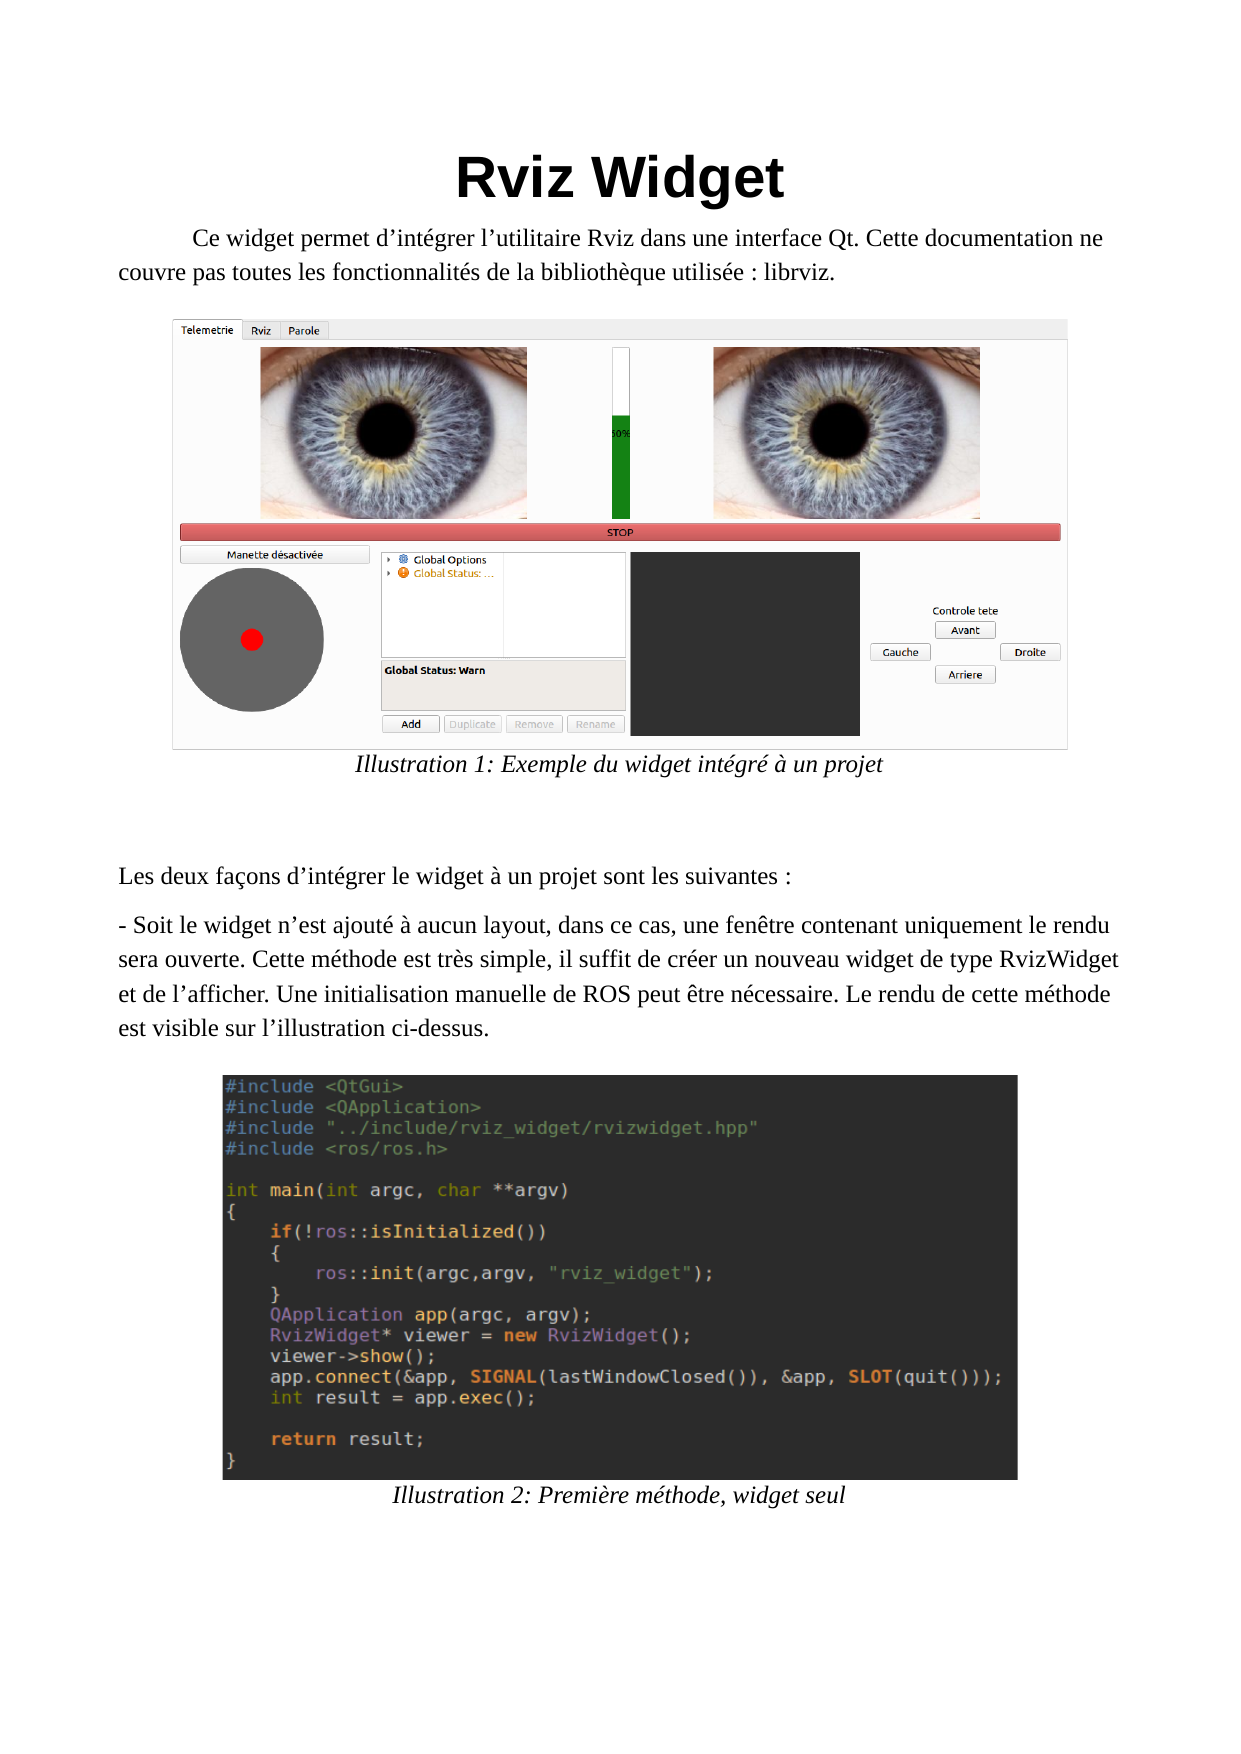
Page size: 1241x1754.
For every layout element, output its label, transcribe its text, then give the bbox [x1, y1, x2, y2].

text - Soit le widget n’est ajouté à aucun layout, dans ce cas, une fenêtre contenant uniquement le rendu sera ouverte. Cette méthode est très simple, il suffit de créer un nouveau widget de type RvizWidget et de l’afficher. Une initialisation manuelle de ROS peut être nécessaire. Le rendu de cette méthode est visible sur l’illustration ci-dessus. [118, 910, 1122, 1042]
text Ce widget permet d’intégrer l’utilitaire Rviz dans une interface Qt. Cette documentation ne couvre pas toutes les fonctionnalités de la bibliothèque utilisée : librviz. [118, 223, 1122, 286]
picture [222, 1075, 1018, 1480]
text Illustration 2: Première méthode, widget seul [219, 1076, 1022, 1508]
title Rviz Widget [118, 143, 1122, 210]
text Illustration 1: Exemple du widget intégré à un projet [152, 332, 1088, 778]
picture [172, 319, 1068, 750]
text [219, 1063, 1022, 1076]
text Les deux façons d’intégrer le widget à un projet sont les suivantes : [118, 861, 1122, 889]
